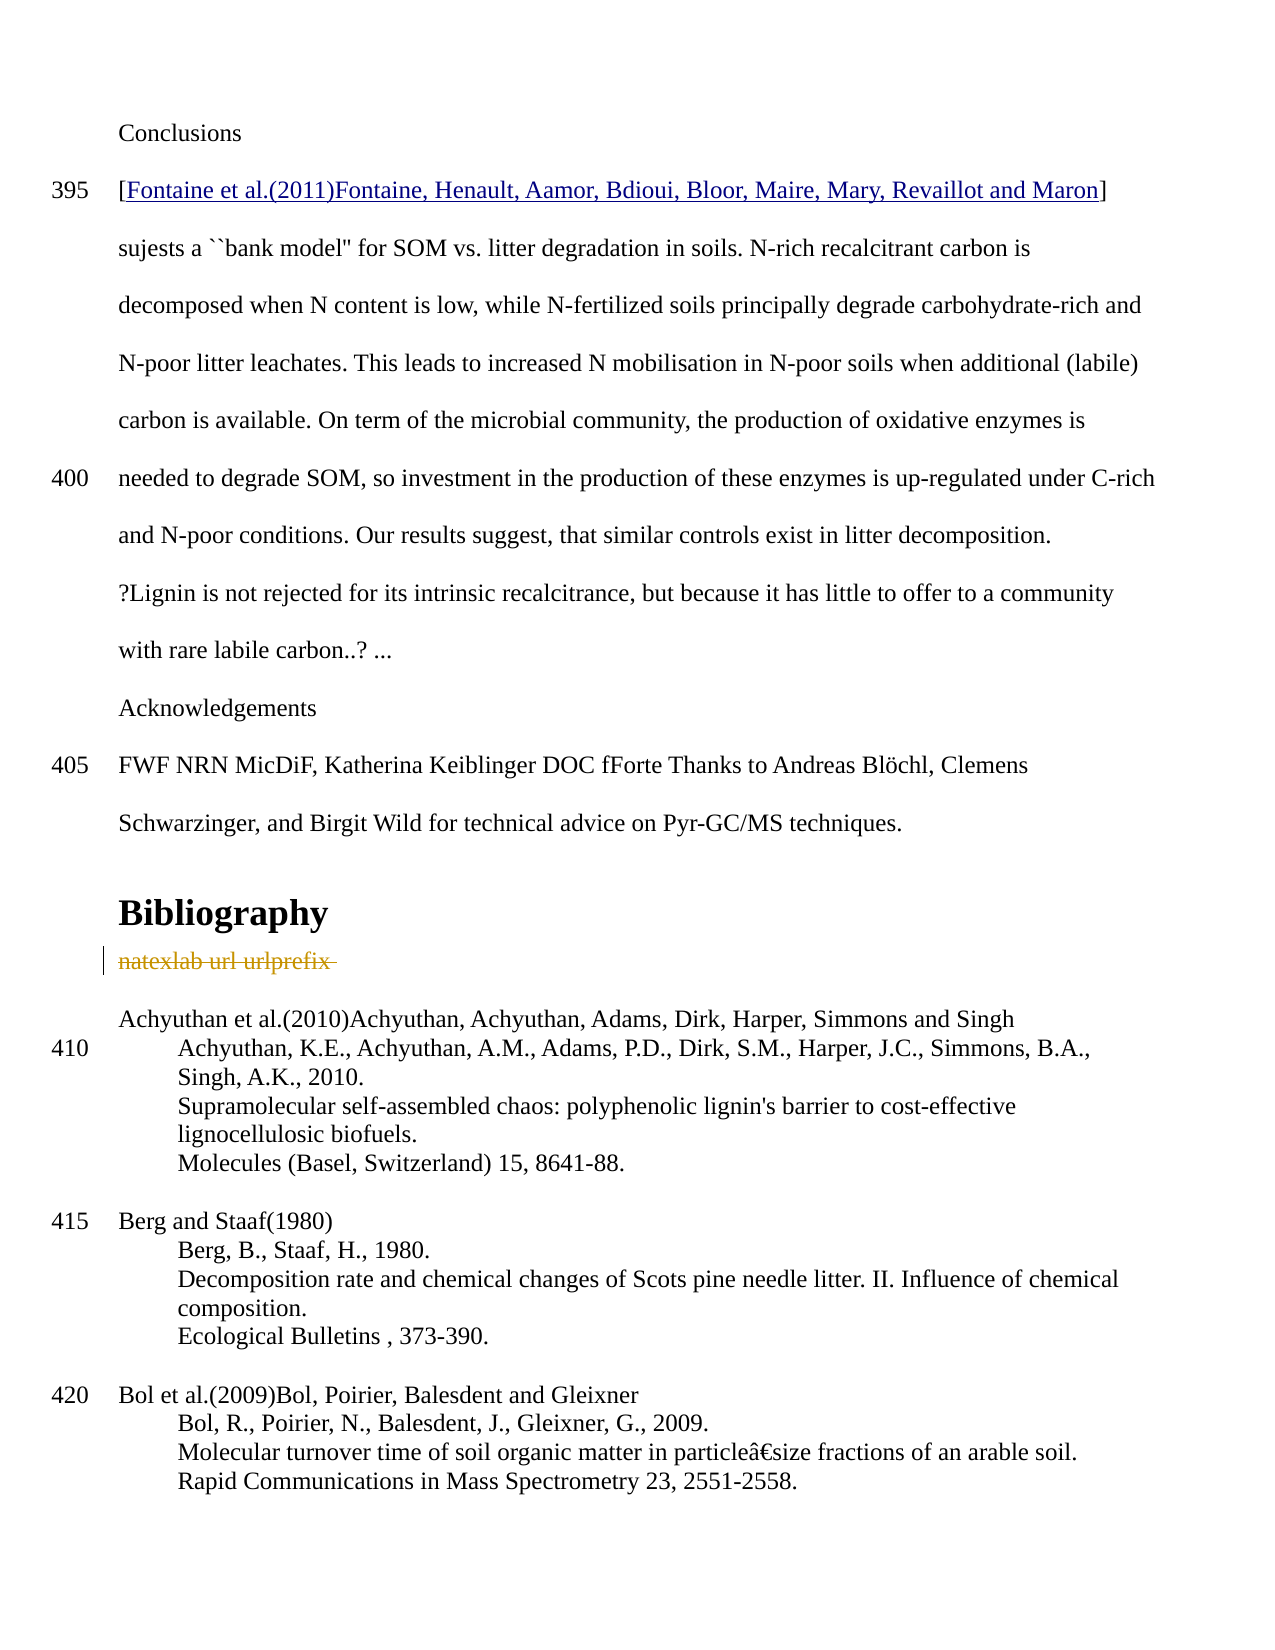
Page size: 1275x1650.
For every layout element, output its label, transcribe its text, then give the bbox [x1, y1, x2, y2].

subtitle Bol et al.(2009)Bol, Poirier, Balesdent and Gleixner [118, 1380, 1157, 1408]
text FWF NRN MicDiF, Katherina Keiblinger DOC fForte Thanks to Andreas Blöchl, Clemens Schwarzinger, and Birgit Wild for technical advice on Pyr-GC/MS techniques. [118, 751, 1157, 837]
subtitle Berg and Staaf(1980) [118, 1206, 1157, 1235]
list Berg, B., Staaf, H., 1980. Decomposition rate and chemical changes of Scots pine needle litter. II. Influence of chemical composition. Ecological Bulletins , 373-390. [177, 1235, 1157, 1350]
text ?Lignin is not rejected for its intrinsic recalcitrance, but because it has little to offer to a community with rare labile carbon..? ... [118, 578, 1157, 664]
text Conclusions [118, 118, 1157, 147]
text Acknowledgements [118, 693, 1157, 722]
text [Fontaine et al.(2011)Fontaine, Henault, Aamor, Bdioui, Bloor, Maire, Mary, Revaillot and Maron] sujests a ``bank model'' for SOM vs. litter degradation in soils. N-rich recalcitrant carbon is decomposed when N content is low, while N-fertilized soils principally degrade carbohydrate-rich and N-poor litter leachates. This leads to increased N mobilisation in N-poor soils when additional (labile) carbon is available. On term of the microbial community, the production of oxidative enzymes is needed to degrade SOM, so investment in the production of these enzymes is up-regulated under C-rich and N-poor conditions. Our results suggest, that similar controls exist in litter decomposition. [118, 176, 1157, 549]
list Bol, R., Poirier, N., Balesdent, J., Gleixner, G., 2009. Molecular turnover time of soil organic matter in particleâ€size fractions of an arable soil. Rapid Communications in Mass Spectrometry 23, 2551-2558. [177, 1408, 1157, 1495]
subtitle Achyuthan et al.(2010)Achyuthan, Achyuthan, Adams, Dirk, Harper, Simmons and Singh [118, 1004, 1157, 1033]
subtitle Bibliography [118, 891, 1157, 934]
list Achyuthan, K.E., Achyuthan, A.M., Adams, P.D., Dirk, S.M., Harper, J.C., Simmons, B.A., Singh, A.K., 2010. Supramolecular self-assembled chaos: polyphenolic lignin's barrier to cost-effective lignocellulosic biofuels. Molecules (Basel, Switzerland) 15, 8641-88. [177, 1033, 1157, 1177]
